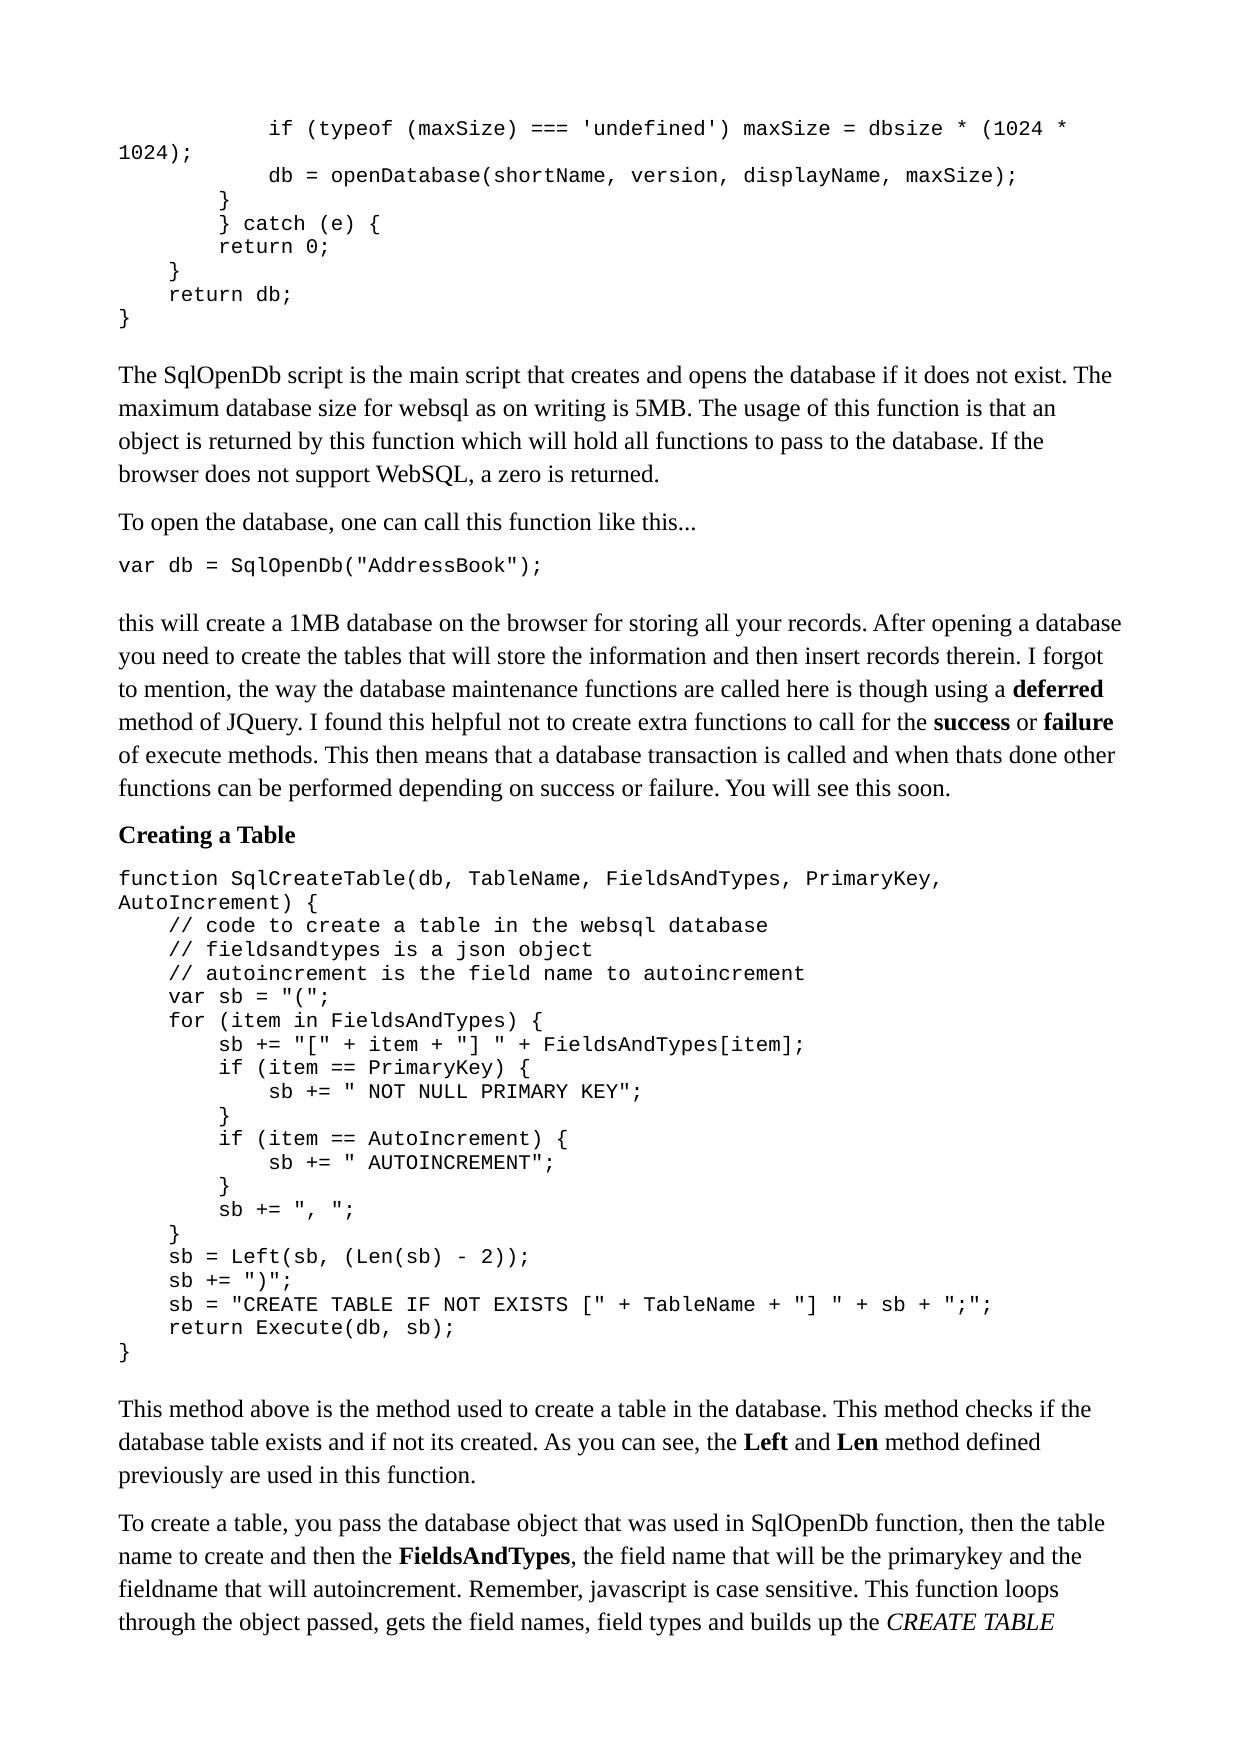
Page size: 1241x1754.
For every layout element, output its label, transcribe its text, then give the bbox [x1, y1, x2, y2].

text } [118, 1104, 1122, 1128]
text function SqlCreateTable(db, TableName, FieldsAndTypes, PrimaryKey, AutoIncrement) { [118, 868, 1122, 915]
text sb += ", "; [118, 1199, 1122, 1223]
text return db; [118, 284, 1122, 307]
text sb += ")"; [118, 1270, 1122, 1294]
text } catch (e) { [118, 213, 1122, 236]
text } [118, 189, 1122, 213]
text if (item == AutoIncrement) { [118, 1128, 1122, 1152]
text if (typeof (maxSize) === 'undefined') maxSize = dbsize * (1024 * 1024); [118, 118, 1122, 165]
text sb = "CREATE TABLE IF NOT EXISTS [" + TableName + "] " + sb + ";"; [118, 1294, 1122, 1317]
text sb += " AUTOINCREMENT"; [118, 1152, 1122, 1176]
text } [118, 307, 1122, 331]
text To open the database, one can call this function like this... [118, 507, 1122, 536]
text sb = Left(sb, (Len(sb) - 2)); [118, 1246, 1122, 1270]
text } [118, 1176, 1122, 1199]
text var sb = "("; [118, 986, 1122, 1010]
text return 0; [118, 236, 1122, 260]
text // code to create a table in the websql database [118, 915, 1122, 939]
text sb += " NOT NULL PRIMARY KEY"; [118, 1081, 1122, 1104]
text Creating a Table [118, 821, 1122, 849]
text if (item == PrimaryKey) { [118, 1057, 1122, 1081]
text // fieldsandtypes is a json object [118, 939, 1122, 963]
text The SqlOpenDb script is the main script that creates and opens the database if it does not exist. The maximum database size for websql as on writing is 5MB. The usage of this function is that an object is returned by this function which will hold all functions to pass to the database. If the browser does not support WebSQL, a zero is returned. [118, 360, 1122, 488]
text } [118, 1223, 1122, 1246]
text This method above is the method used to create a table in the database. This method checks if the database table exists and if not its created. As you can see, the Left and Len method defined previously are used in this function. [118, 1394, 1122, 1489]
text this will create a 1MB database on the browser for storing all your records. After opening a database you need to create the tables that will store the information and then insert records therein. I forgot to mention, the way the database maintenance functions are called here is though using a deferred method of JQuery. I found this helpful not to create extra functions to call for the success or failure of execute methods. This then means that a database transaction is called and when thats done other functions can be performed depending on success or failure. You will see this soon. [118, 608, 1122, 802]
text } [118, 1341, 1122, 1365]
text for (item in FieldsAndTypes) { [118, 1010, 1122, 1034]
text db = openDatabase(shortName, version, displayName, maxSize); [118, 165, 1122, 189]
text return Execute(db, sb); [118, 1317, 1122, 1341]
text To create a table, you pass the database object that was used in SqlOpenDb function, then the table name to create and then the FieldsAndTypes, the field name that will be the primarykey and the fieldname that will autoincrement. Remember, javascript is case sensitive. This function loops through the object passed, gets the field names, field types and builds up the CREATE TABLE [118, 1508, 1122, 1636]
text sb += "[" + item + "] " + FieldsAndTypes[item]; [118, 1034, 1122, 1057]
text var db = SqlOpenDb("AddressBook"); [118, 555, 1122, 578]
text } [118, 260, 1122, 284]
text // autoincrement is the field name to autoincrement [118, 963, 1122, 986]
